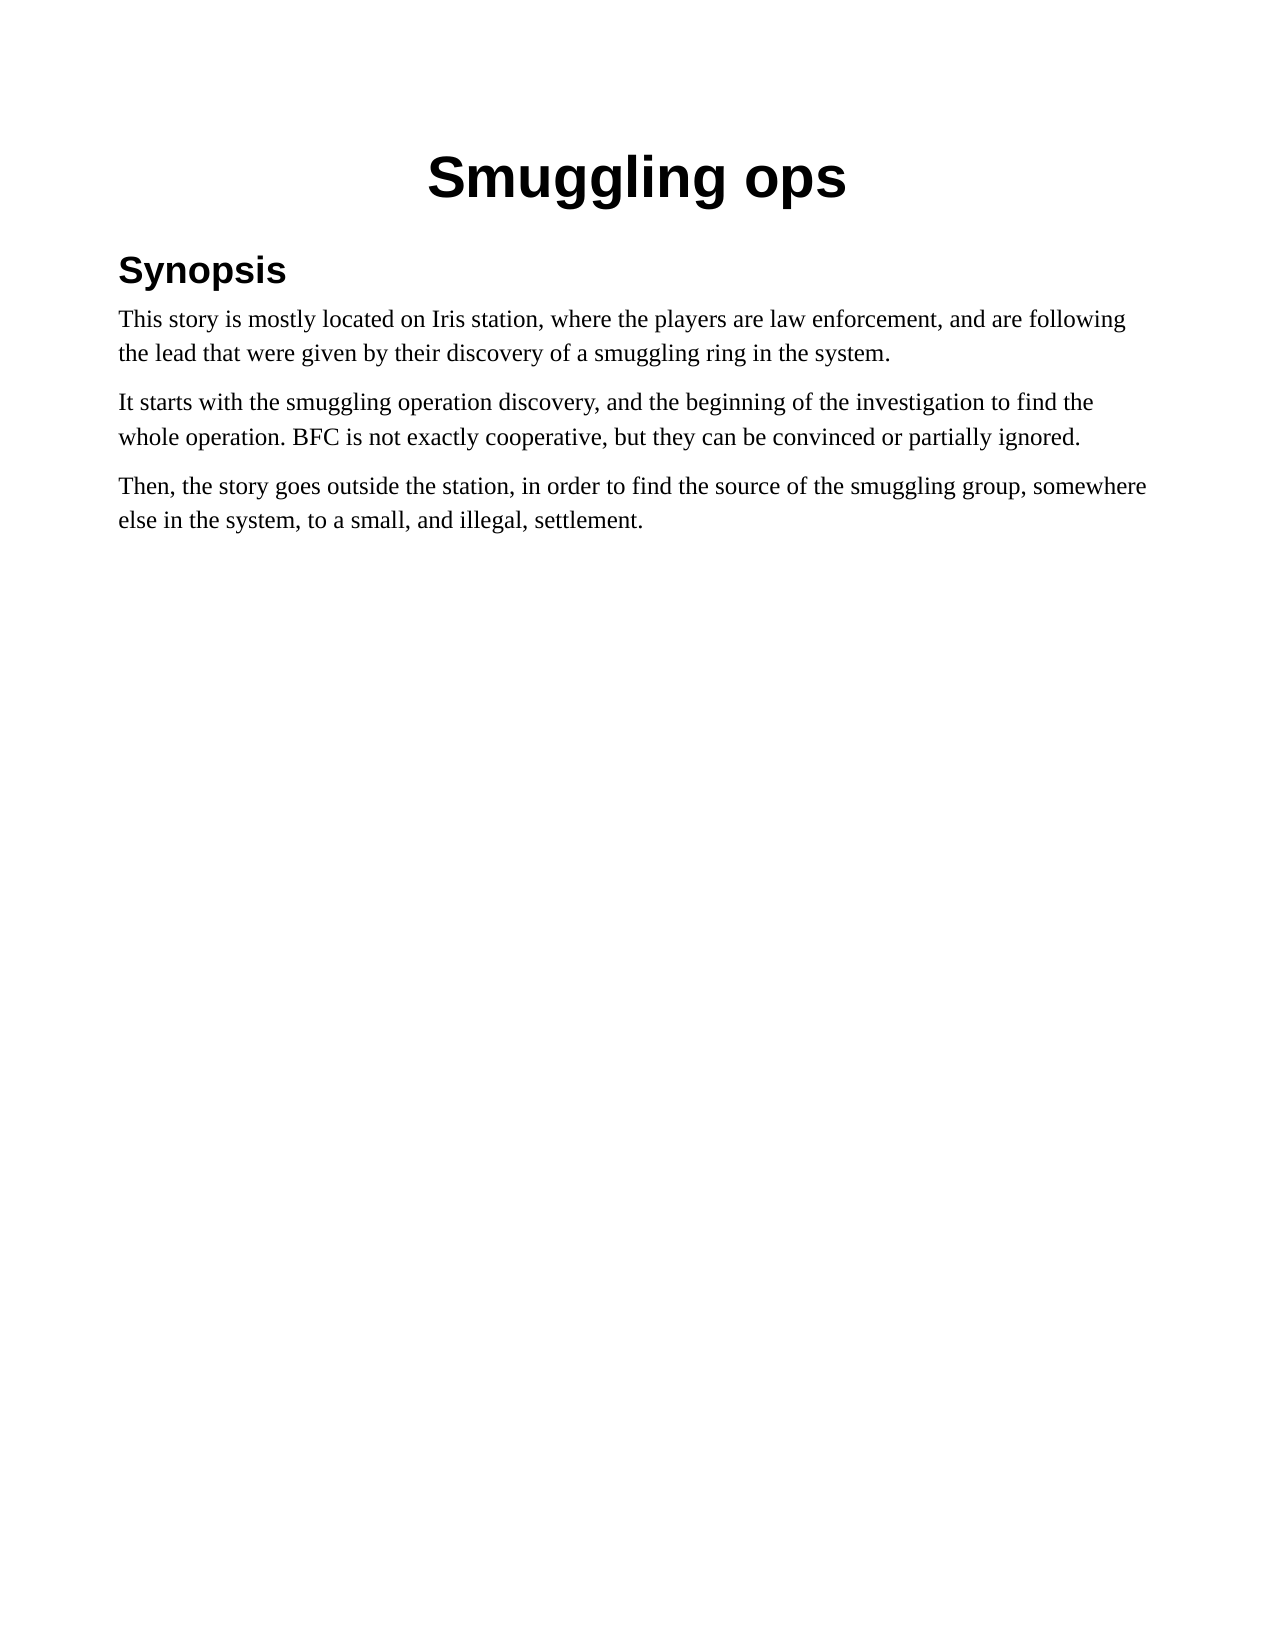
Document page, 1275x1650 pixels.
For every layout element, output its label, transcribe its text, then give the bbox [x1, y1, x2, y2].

text This story is mostly located on Iris station, where the players are law enforcement, and are following the lead that were given by their discovery of a smuggling ring in the system. [118, 304, 1157, 367]
text Then, the story goes outside the station, in order to find the source of the smuggling group, somewhere else in the system, to a small, and illegal, settlement. [118, 471, 1157, 534]
text It starts with the smuggling operation discovery, and the beginning of the investigation to find the whole operation. BFC is not exactly cooperative, but they can be convinced or partially ignored. [118, 387, 1157, 451]
title Smuggling ops [118, 143, 1157, 210]
subtitle Synopsis [118, 248, 1157, 291]
